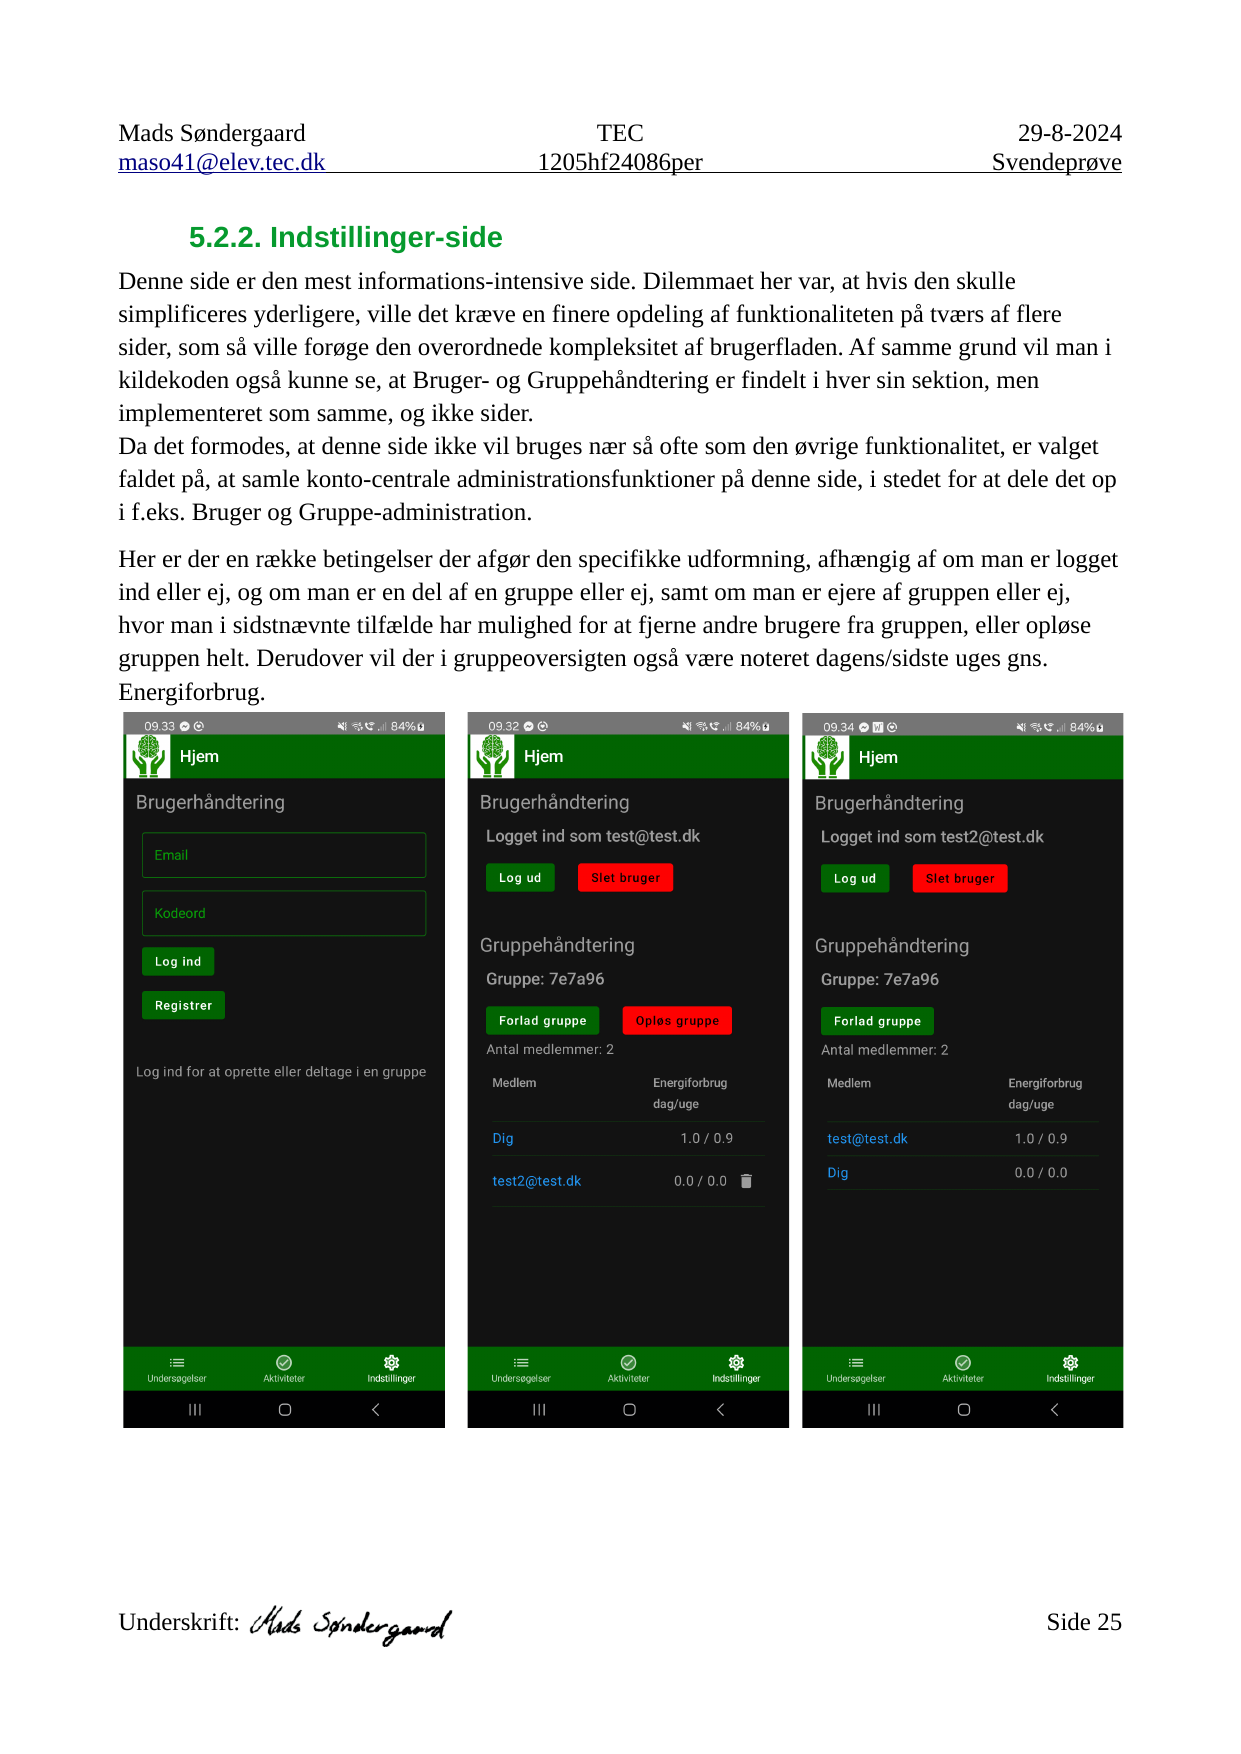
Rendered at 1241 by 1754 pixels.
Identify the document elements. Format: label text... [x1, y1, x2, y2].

picture [802, 713, 1124, 1428]
subtitle 5.2.2. Indstillinger-side [118, 220, 1122, 253]
picture [244, 1600, 458, 1647]
text Her er der en række betingelser der afgør den specifikke udformning, afhængig af om man er logget ind eller ej, og om man er en del af en gruppe eller ej, samt om man er ejere af gruppen eller ej, hvor man i sidstnævnte tilfælde har mulighed for at fjerne andre brugere fra gruppen, eller opløse gruppen helt. Derudover vil der i gruppeoversigten også være noteret dagens/sidste uges gns. Energiforbrug. [118, 544, 1122, 705]
picture [123, 712, 445, 1428]
picture [467, 712, 790, 1428]
text Denne side er den mest informations-intensive side. Dilemmaet her var, at hvis den skulle simplificeres yderligere, ville det kræve en finere opdeling af funktionaliteten på tværs af flere sider, som så ville forøge den overordnede kompleksitet af brugerfladen. Af samme grund vil man i kildekoden også kunne se, at Bruger- og Gruppehåndtering er findelt i hver sin sektion, men implementeret som samme, og ikke sider. Da det formodes, at denne side ikke vil bruges nær så ofte som den øvrige funktionalitet, er valget faldet på, at samle konto-centrale administrationsfunktioner på denne side, i stedet for at dele det op i f.eks. Bruger og Gruppe-administration. [118, 266, 1122, 526]
